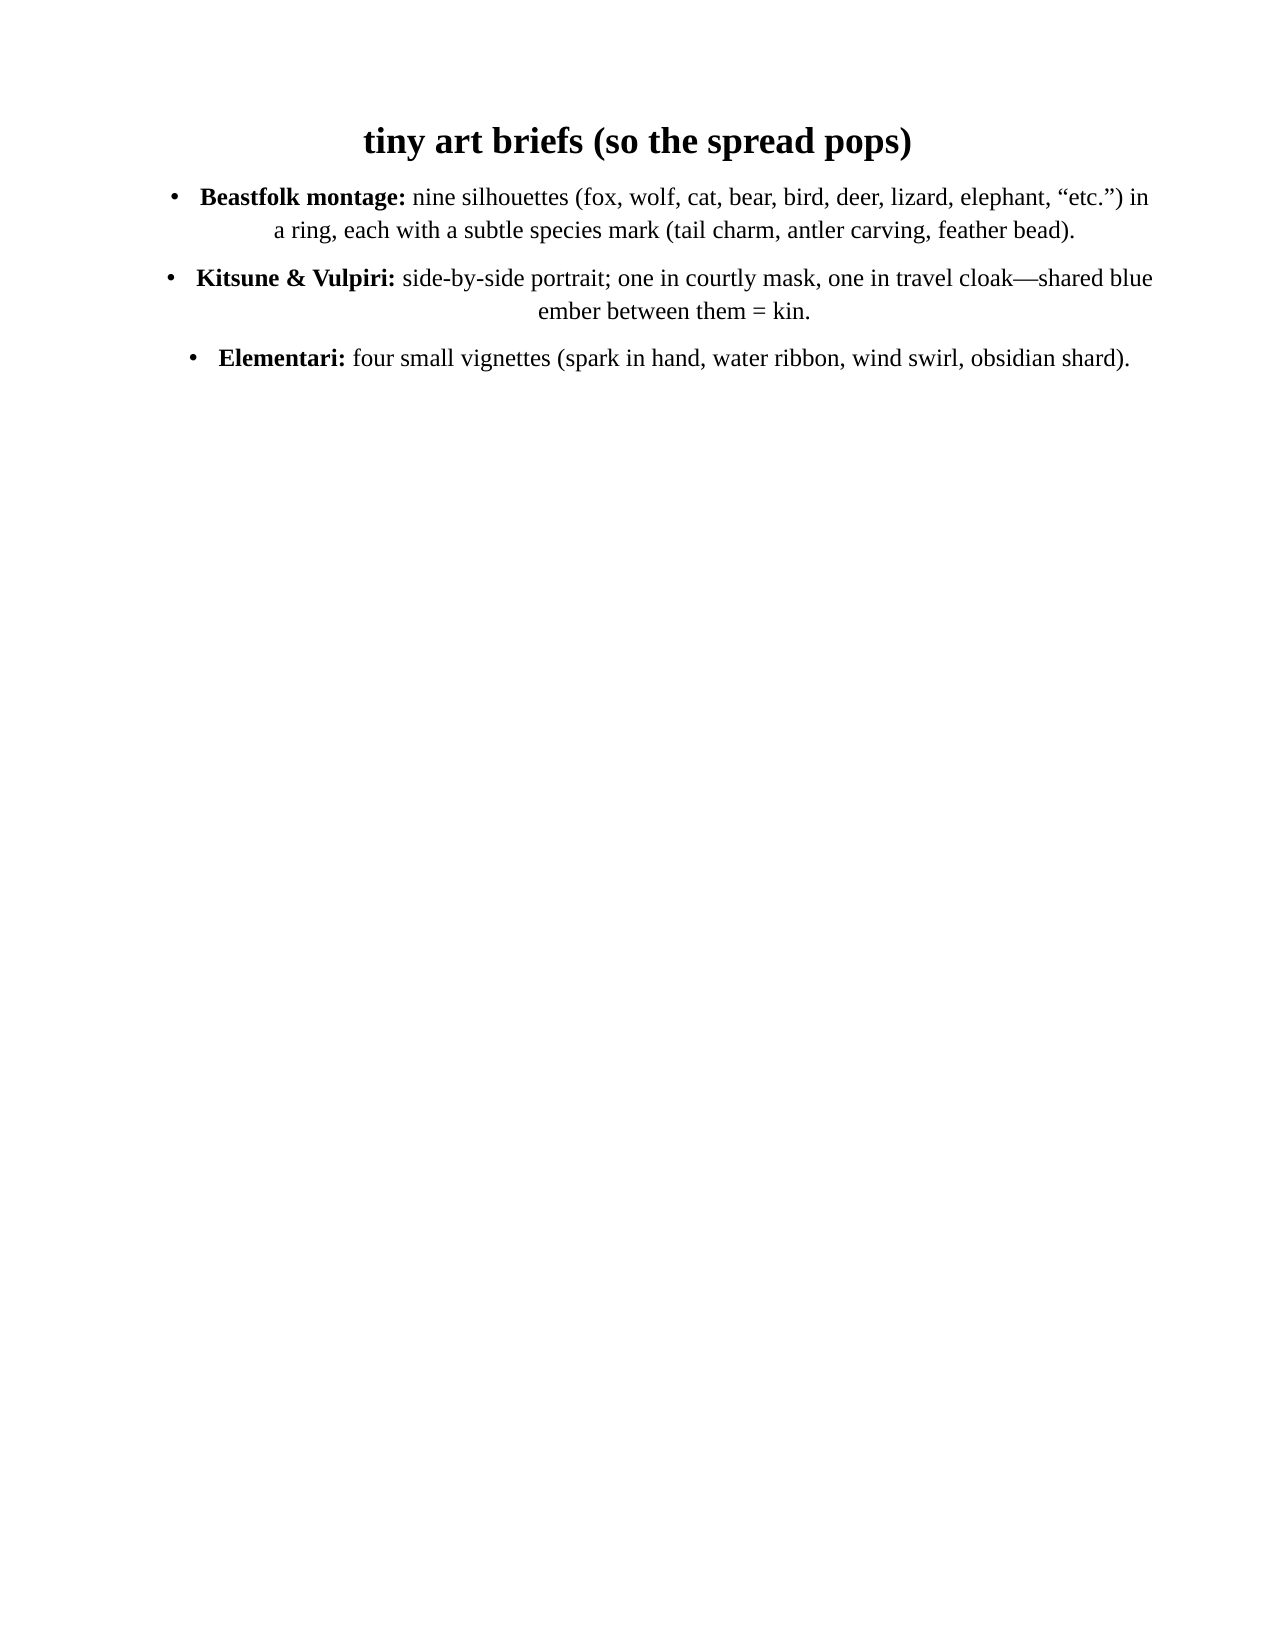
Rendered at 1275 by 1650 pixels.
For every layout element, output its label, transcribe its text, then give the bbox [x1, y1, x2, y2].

list Kitsune & Vulpiri: side-by-side portrait; one in courtly mask, one in travel cloak—shared blue ember between them = kin. [162, 263, 1157, 325]
list Beastfolk montage: nine silhouettes (fox, wolf, cat, bear, bird, deer, lizard, elephant, “etc.”) in a ring, each with a subtle species mark (tail charm, antler carving, feather bead). [162, 182, 1157, 244]
subtitle tiny art briefs (so the spread pops) [118, 118, 1157, 161]
list Elementari: four small vignettes (spark in hand, water ribbon, wind swirl, obsidian shard). [162, 343, 1157, 372]
